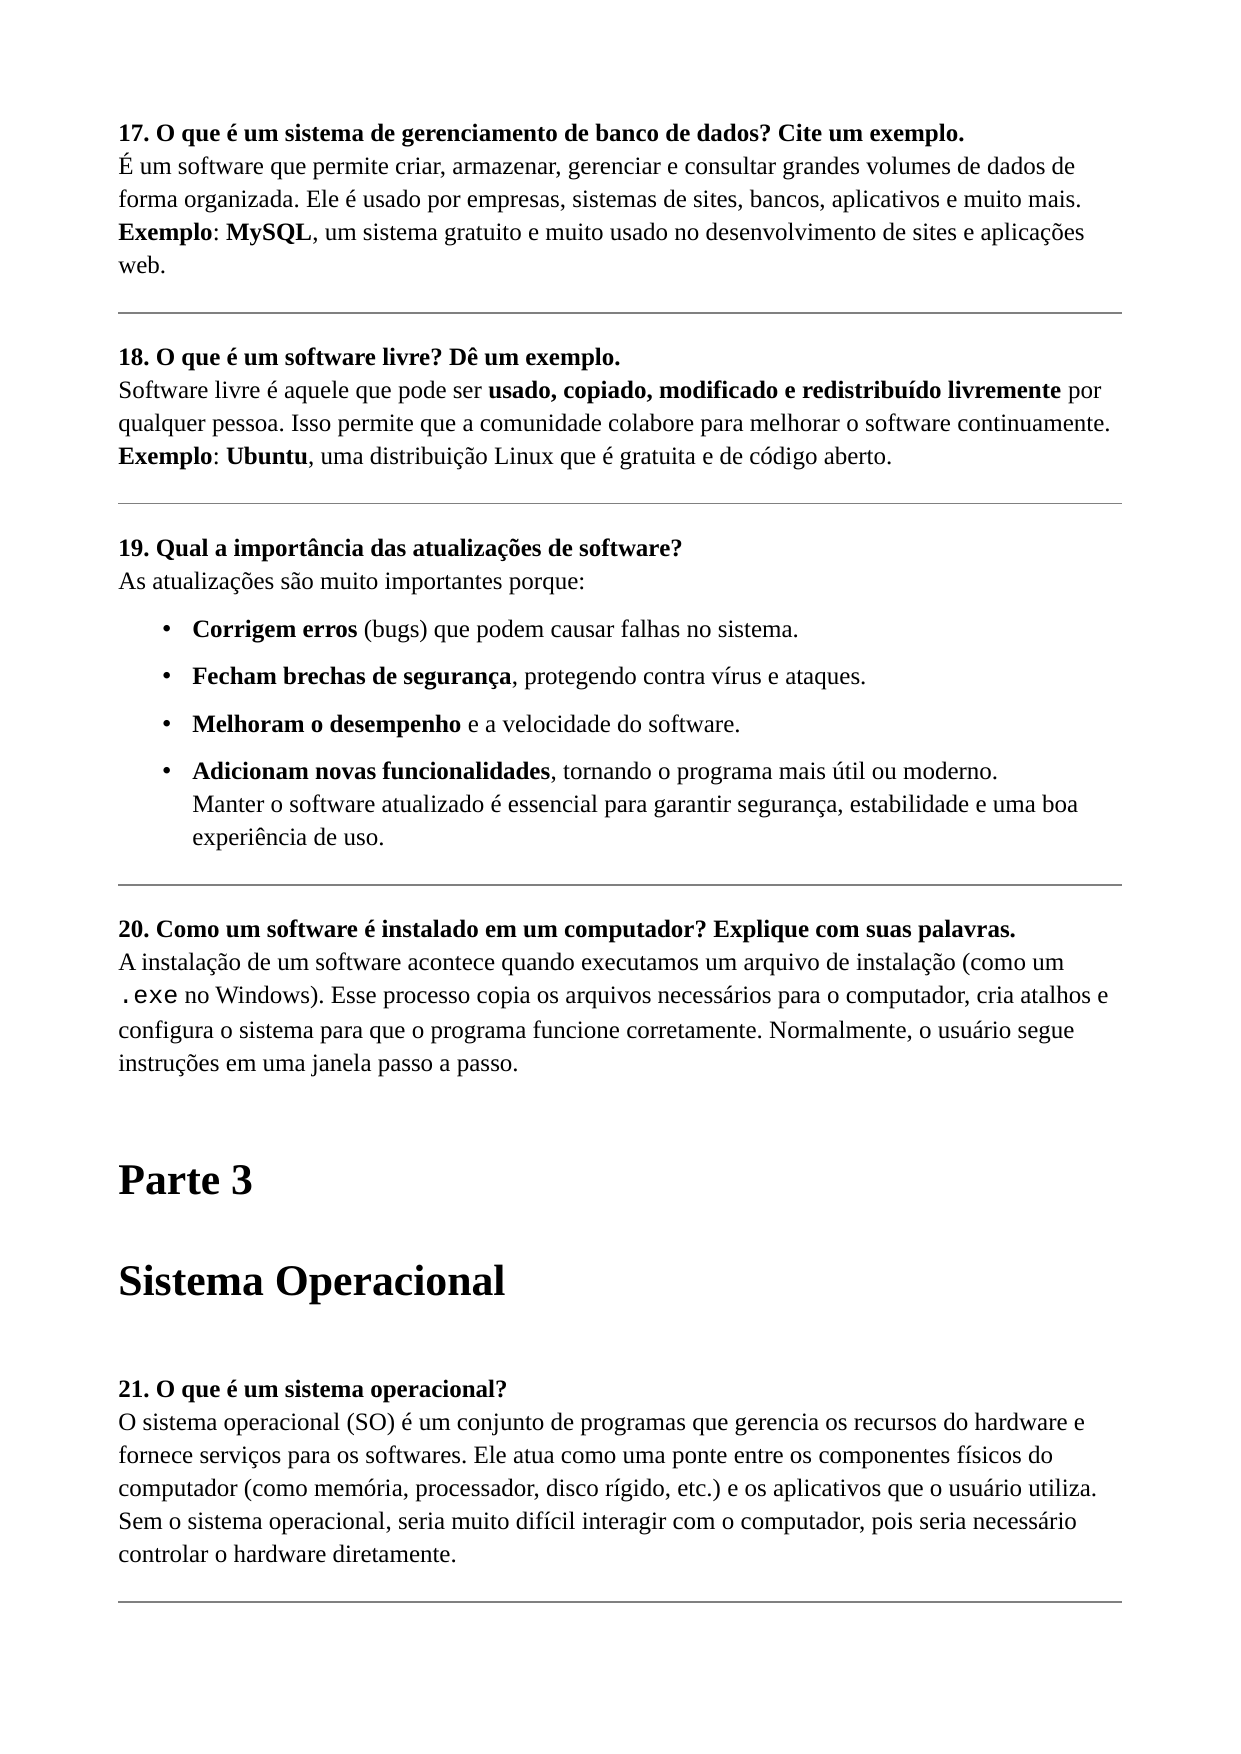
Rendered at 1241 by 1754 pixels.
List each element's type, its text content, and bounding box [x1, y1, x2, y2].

list Adicionam novas funcionalidades, tornando o programa mais útil ou moderno. Manter o software atualizado é essencial para garantir segurança, estabilidade e uma boa experiência de uso. [162, 756, 1122, 851]
text 20. Como um software é instalado em um computador? Explique com suas palavras. A instalação de um software acontece quando executamos um arquivo de instalação (como um .exe no Windows). Esse processo copia os arquivos necessários para o computador, cria atalhos e configura o sistema para que o programa funcione corretamente. Normalmente, o usuário segue instruções em uma janela passo a passo. [118, 914, 1122, 1077]
list Fecham brechas de segurança, protegendo contra vírus e ataques. [162, 661, 1122, 690]
list Corrigem erros (bugs) que podem causar falhas no sistema. [162, 614, 1122, 642]
text 21. O que é um sistema operacional? O sistema operacional (SO) é um conjunto de programas que gerencia os recursos do hardware e fornece serviços para os softwares. Ele atua como uma ponte entre os componentes físicos do computador (como memória, processador, disco rígido, etc.) e os aplicativos que o usuário utiliza. Sem o sistema operacional, seria muito difícil interagir com o computador, pois seria necessário controlar o hardware diretamente. [118, 1374, 1122, 1568]
text Sistema Operacional [118, 1254, 1122, 1304]
text 18. O que é um software livre? Dê um exemplo. Software livre é aquele que pode ser usado, copiado, modificado e redistribuído livremente por qualquer pessoa. Isso permite que a comunidade colabore para melhorar o software continuamente. Exemplo: Ubuntu, uma distribuição Linux que é gratuita e de código aberto. [118, 342, 1122, 470]
text 17. O que é um sistema de gerenciamento de banco de dados? Cite um exemplo. É um software que permite criar, armazenar, gerenciar e consultar grandes volumes de dados de forma organizada. Ele é usado por empresas, sistemas de sites, bancos, aplicativos e muito mais. Exemplo: MySQL, um sistema gratuito e muito usado no desenvolvimento de sites e aplicações web. [118, 118, 1122, 279]
text Parte 3 [118, 1154, 1122, 1204]
text 19. Qual a importância das atualizações de software? As atualizações são muito importantes porque: [118, 533, 1122, 595]
list Melhoram o desempenho e a velocidade do software. [162, 709, 1122, 738]
